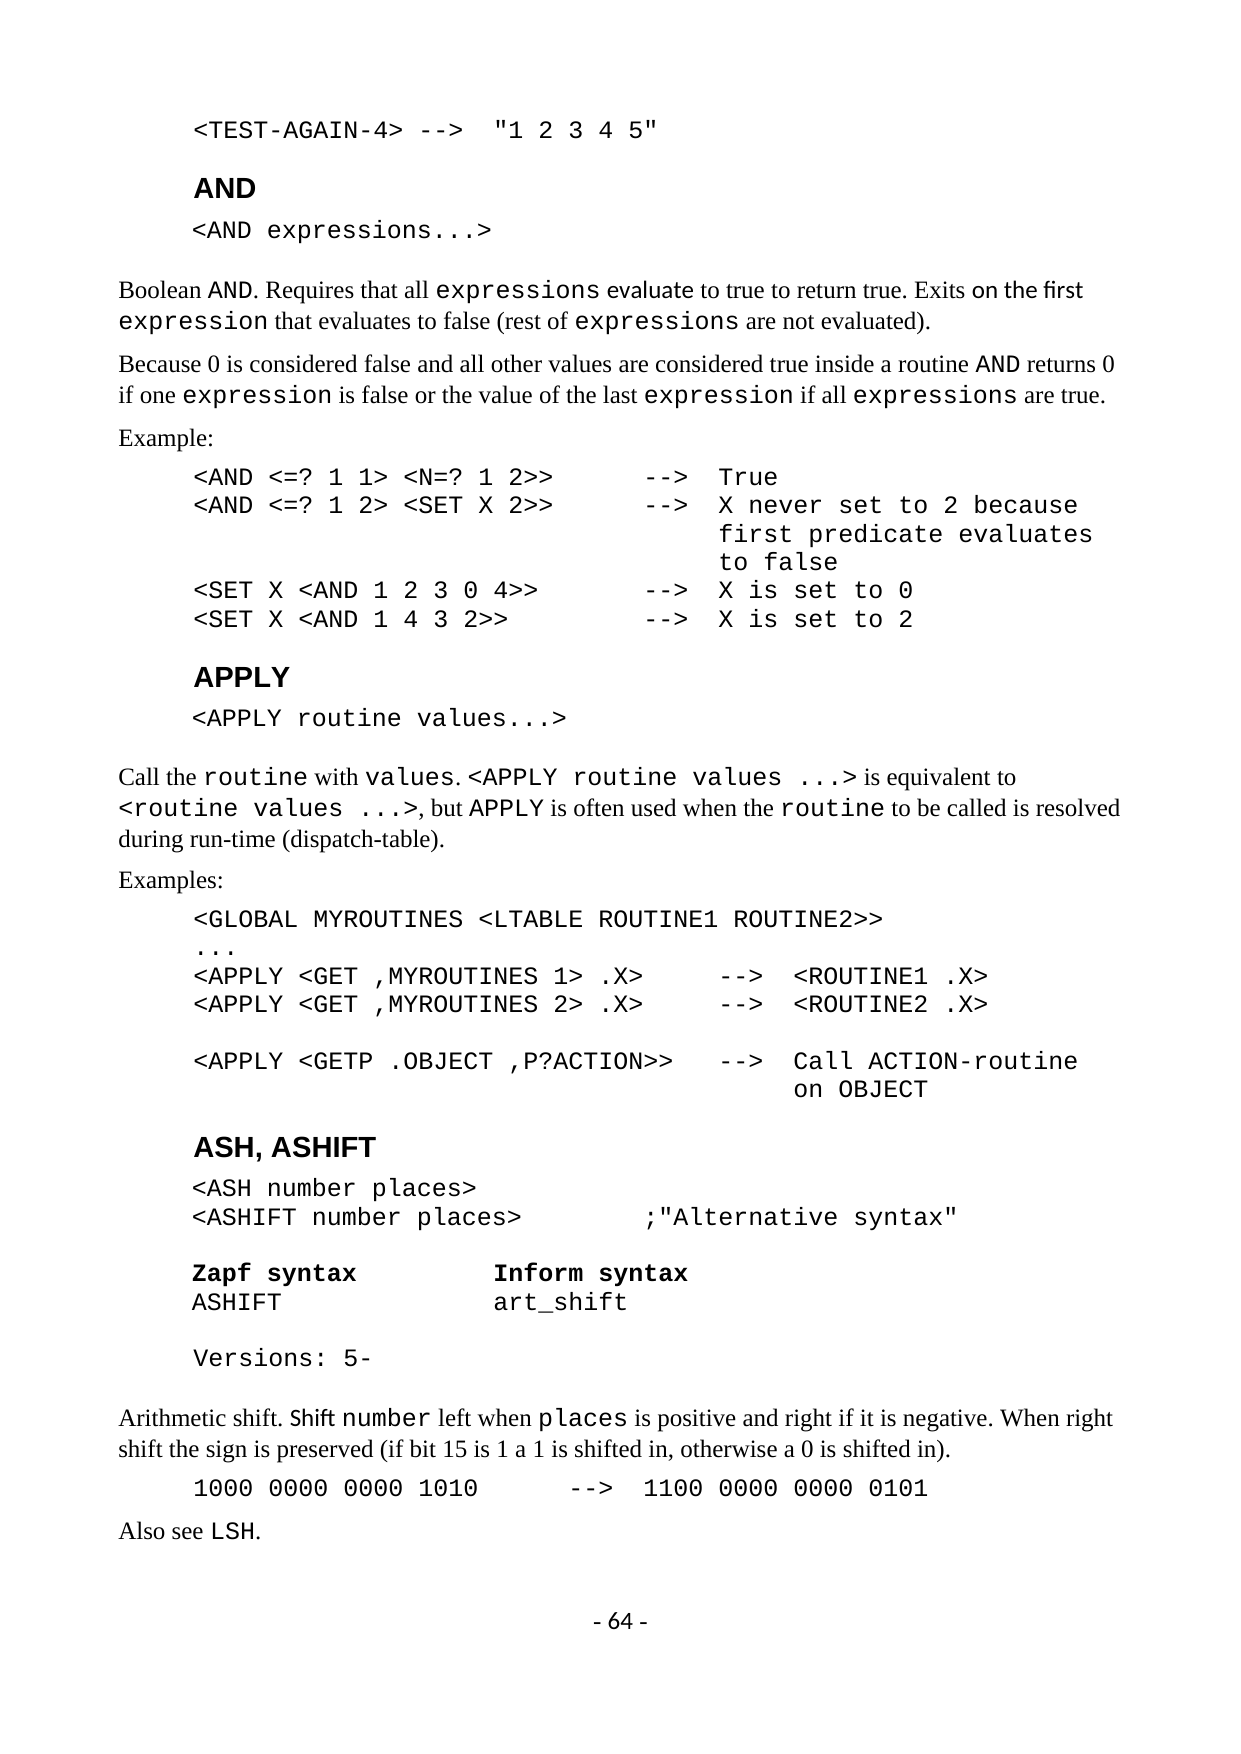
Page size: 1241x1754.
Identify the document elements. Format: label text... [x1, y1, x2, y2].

subtitle APPLY [118, 660, 1122, 693]
text <APPLY routine values...> [192, 706, 1122, 734]
text <ASH number places> <ASHIFT number places> ;"Alternative syntax" [192, 1176, 1122, 1233]
text Because 0 is considered false and all other values are considered true inside a routine AND returns 0 if one expression is false or the value of the last expression if all expressions are true. [118, 349, 1122, 411]
text Call the routine with values. <APPLY routine values ...> is equivalent to <routine values ...>, but APPLY is often used when the routine to be called is resolved during run-time (dispatch-table). [118, 762, 1122, 853]
text Versions: 5- [118, 1346, 1122, 1374]
subtitle AND [118, 171, 1122, 205]
text 1000 0000 0000 1010 --> 1100 0000 0000 0101 [118, 1476, 1122, 1504]
text Boolean AND. Requires that all expressions evaluate to true to return true. Exits on the first expression that evaluates to false (rest of expressions are not evaluated). [118, 274, 1122, 337]
subtitle ASH, ASHIFT [118, 1130, 1122, 1163]
text <GLOBAL MYROUTINES <LTABLE ROUTINE1 ROUTINE2>> ... <APPLY <GET ,MYROUTINES 1> .X> --> <ROUTINE1 .X> <APPLY <GET ,MYROUTINES 2> .X> --> <ROUTINE2 .X> <APPLY <GETP .OBJECT ,P?ACTION>> --> Call ACTION-routine on OBJECT [118, 907, 1122, 1105]
text Example: [118, 423, 1122, 452]
text <AND <=? 1 1> <N=? 1 2>> --> True <AND <=? 1 2> <SET X 2>> --> X never set to 2 because first predicate evaluates to false <SET X <AND 1 2 3 0 4>> --> X is set to 0 <SET X <AND 1 4 3 2>> --> X is set to 2 [118, 465, 1122, 635]
text <TEST-AGAIN-4> --> "1 2 3 4 5" [118, 118, 1122, 146]
text ASHIFT art_shift [192, 1289, 1122, 1318]
text Arithmetic shift. Shift number left when places is positive and right if it is negative. When right shift the sign is preserved (if bit 15 is 1 a 1 is shifted in, otherwise a 0 is shifted in). [118, 1403, 1122, 1463]
text Also see LSH. [118, 1516, 1122, 1547]
text Zapf syntax Inform syntax [192, 1261, 1122, 1289]
text <AND expressions...> [192, 217, 1122, 246]
text Examples: [118, 865, 1122, 894]
